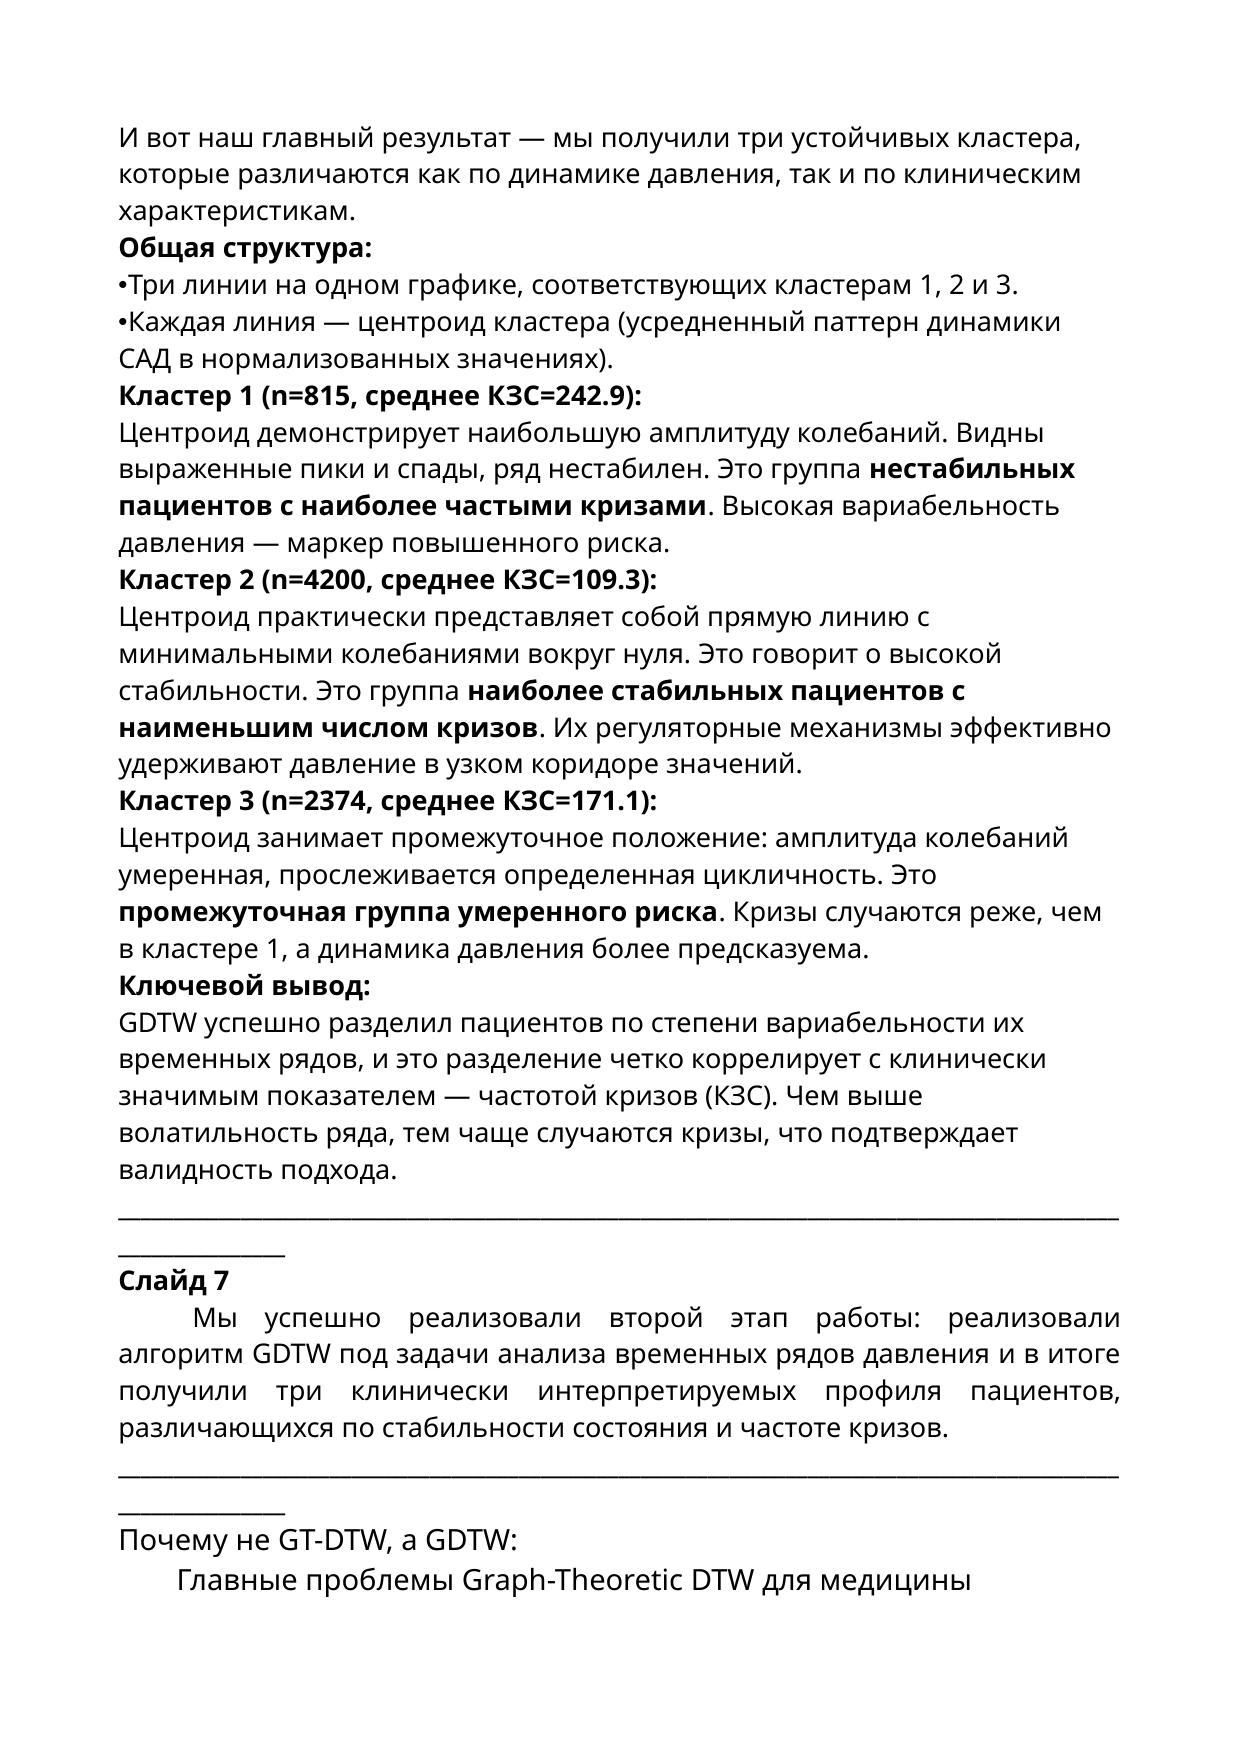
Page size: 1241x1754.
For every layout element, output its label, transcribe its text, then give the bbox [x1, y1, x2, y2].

text Кластер 3 (n=2374, среднее КЗС=171.1): Центроид занимает промежуточное положение: амплитуда колебаний умеренная, прослеживается определенная цикличность. Это промежуточная группа умеренного риска. Кризы случаются реже, чем в кластере 1, а динамика давления более предсказуема. [118, 782, 1122, 966]
text Главные проблемы Graph-Theoretic DTW для медицины [118, 1559, 1122, 1599]
list Каждая линия — центроид кластера (усредненный паттерн динамики САД в нормализованных значениях). [118, 302, 1122, 376]
text _________________________________________________________________________________________________________ [118, 1446, 1122, 1519]
text Почему не GT-DTW, а GDTW: [118, 1519, 1122, 1559]
text Слайд 7 [118, 1261, 1122, 1298]
text Общая структура: [118, 229, 1122, 266]
list Три линии на одном графике, соответствующих кластерам 1, 2 и 3. [118, 266, 1122, 302]
text Мы успешно реализовали второй этап работы: реализовали алгоритм GDTW под задачи анализа временных рядов давления и в итоге получили три клинически интерпретируемых профиля пациентов, различающихся по стабильности состояния и частоте кризов. [118, 1298, 1122, 1446]
text Кластер 2 (n=4200, среднее КЗС=109.3): Центроид практически представляет собой прямую линию с минимальными колебаниями вокруг нуля. Это говорит о высокой стабильности. Это группа наиболее стабильных пациентов с наименьшим числом кризов. Их регуляторные механизмы эффективно удерживают давление в узком коридоре значений. [118, 561, 1122, 782]
text _________________________________________________________________________________________________________ [118, 1187, 1122, 1261]
text И вот наш главный результат — мы получили три устойчивых кластера, которые различаются как по динамике давления, так и по клиническим характеристикам. [118, 118, 1122, 229]
text Ключевой вывод: GDTW успешно разделил пациентов по степени вариабельности их временных рядов, и это разделение четко коррелирует с клинически значимым показателем — частотой кризов (КЗС). Чем выше волатильность ряда, тем чаще случаются кризы, что подтверждает валидность подхода. [118, 966, 1122, 1187]
text Кластер 1 (n=815, среднее КЗС=242.9): Центроид демонстрирует наибольшую амплитуду колебаний. Видны выраженные пики и спады, ряд нестабилен. Это группа нестабильных пациентов с наиболее частыми кризами. Высокая вариабельность давления — маркер повышенного риска. [118, 376, 1122, 561]
